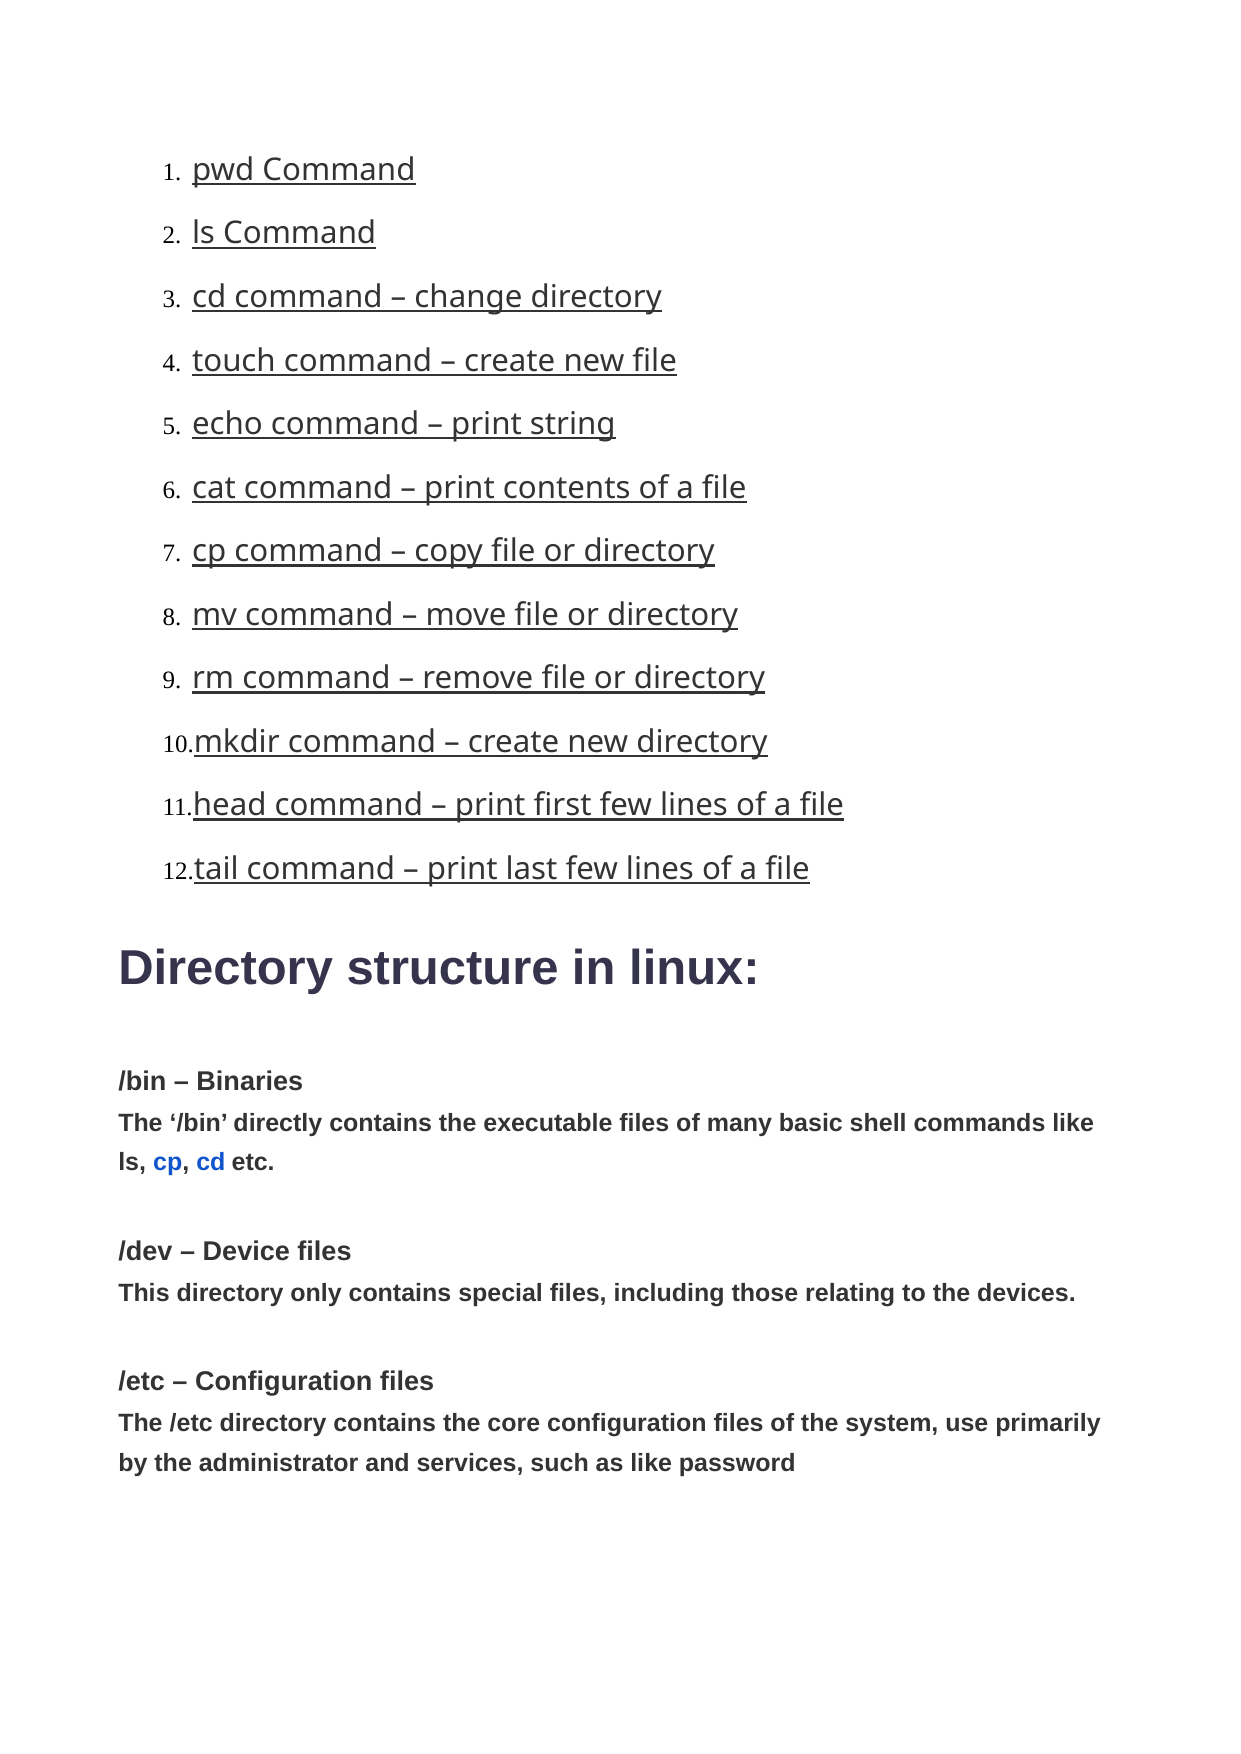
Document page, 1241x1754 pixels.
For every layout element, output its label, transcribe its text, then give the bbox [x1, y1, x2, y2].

list cat command – print contents of a file [162, 464, 1122, 507]
list mkdir command – create new directory [162, 719, 1122, 761]
list cp command – copy file or directory [162, 528, 1122, 571]
subtitle /etc – Configuration files [118, 1365, 1122, 1396]
list tail command – print last few lines of a file [162, 846, 1122, 888]
subtitle /bin – Binaries [118, 1064, 1122, 1096]
list pwd Command [162, 147, 1122, 189]
text The ‘/bin’ directly contains the executable files of many basic shell commands like ls, cp, cd etc. [118, 1108, 1122, 1176]
list mv command – move file or directory [162, 592, 1122, 634]
text This directory only contains special files, including those relating to the devices. [118, 1278, 1122, 1307]
list rm command – remove file or directory [162, 655, 1122, 698]
list head command – print first few lines of a file [162, 782, 1122, 825]
subtitle /dev – Device files [118, 1235, 1122, 1266]
list ls Command [162, 210, 1122, 253]
text Directory structure in linux: [118, 938, 1122, 994]
list cd command – change directory [162, 274, 1122, 317]
list echo command – print string [162, 401, 1122, 444]
text The /etc directory contains the core configuration files of the system, use primarily by the administrator and services, such as like password [118, 1408, 1122, 1476]
list touch command – create new file [162, 337, 1122, 380]
